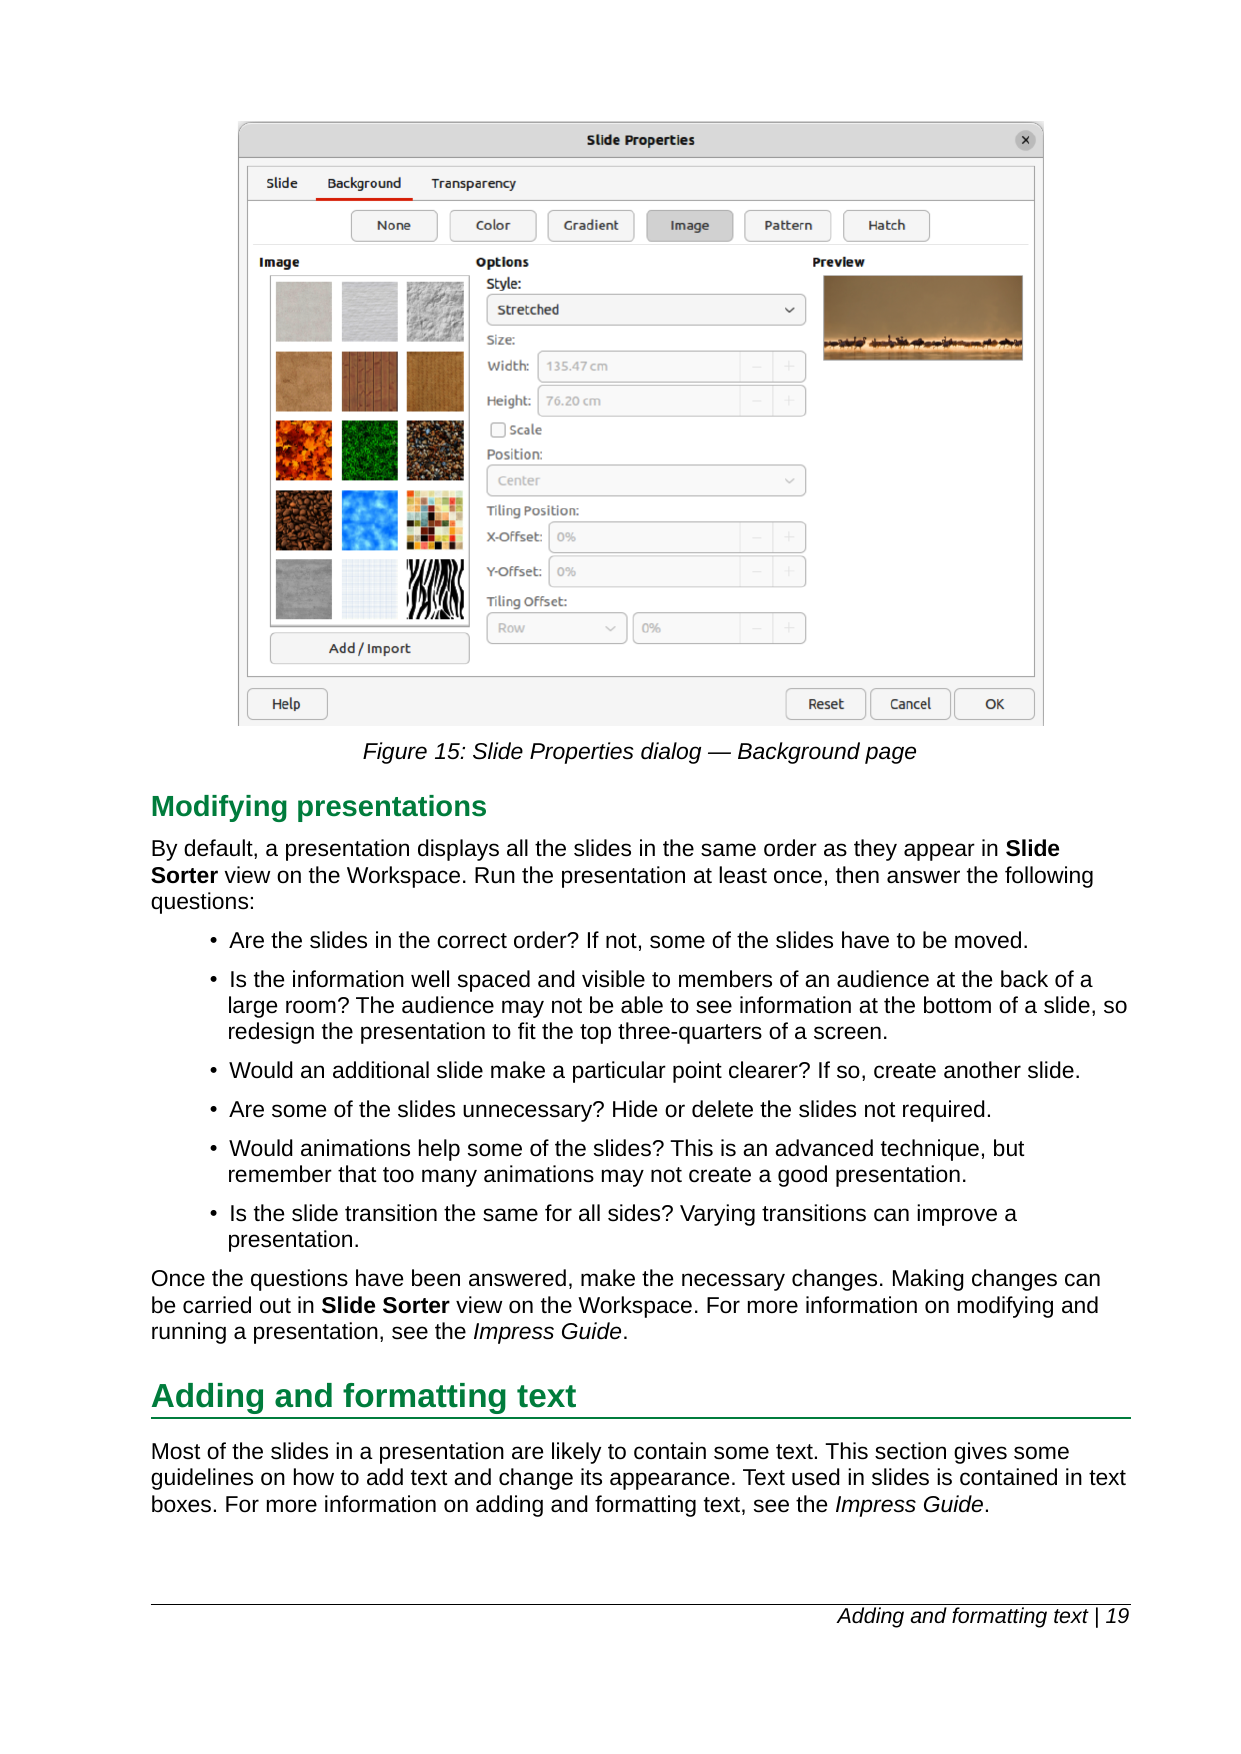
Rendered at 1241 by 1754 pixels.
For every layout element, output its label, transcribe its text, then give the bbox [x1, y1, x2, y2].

text Most of the slides in a presentation are likely to contain some text. This section gives some guidelines on how to add text and change its appearance. Text used in slides is contained in text boxes. For more information on adding and formatting text, see the Impress Guide. [151, 1438, 1131, 1517]
list Is the information well spaced and visible to members of an audience at the back of a large room? The audience may not be able to see information at the bottom of a slide, so redesign the presentation to fit the top three-quarters of a screen. [209, 966, 1131, 1045]
list Are some of the slides unnecessary? Hide or delete the slides not required. [209, 1096, 1131, 1122]
list Would an additional slide make a particular point clearer? If so, create another slide. [209, 1057, 1131, 1083]
list Is the slide transition the same for all sides? Varying transitions can improve a presentation. [209, 1200, 1131, 1253]
text Once the questions have been answered, make the necessary changes. Making changes can be carried out in Slide Sorter view on the Workspace. For more information on modifying and running a presentation, see the Impress Guide. [151, 1265, 1131, 1344]
subtitle Modifying presentations [151, 789, 1131, 823]
subtitle Adding and formatting text [151, 1376, 1131, 1417]
list Are the slides in the correct order? If not, some of the slides have to be moved. [209, 927, 1131, 953]
text Figure 15: Slide Properties dialog — Background page [238, 738, 1044, 764]
list Would animations help some of the slides? This is an advanced technique, but remember that too many animations may not create a good presentation. [209, 1135, 1131, 1188]
list By default, a presentation displays all the slides in the same order as they appear in Slide Sorter view on the Workspace. Run the presentation at least once, then answer the following questions: [151, 835, 1131, 914]
picture [237, 121, 1044, 726]
